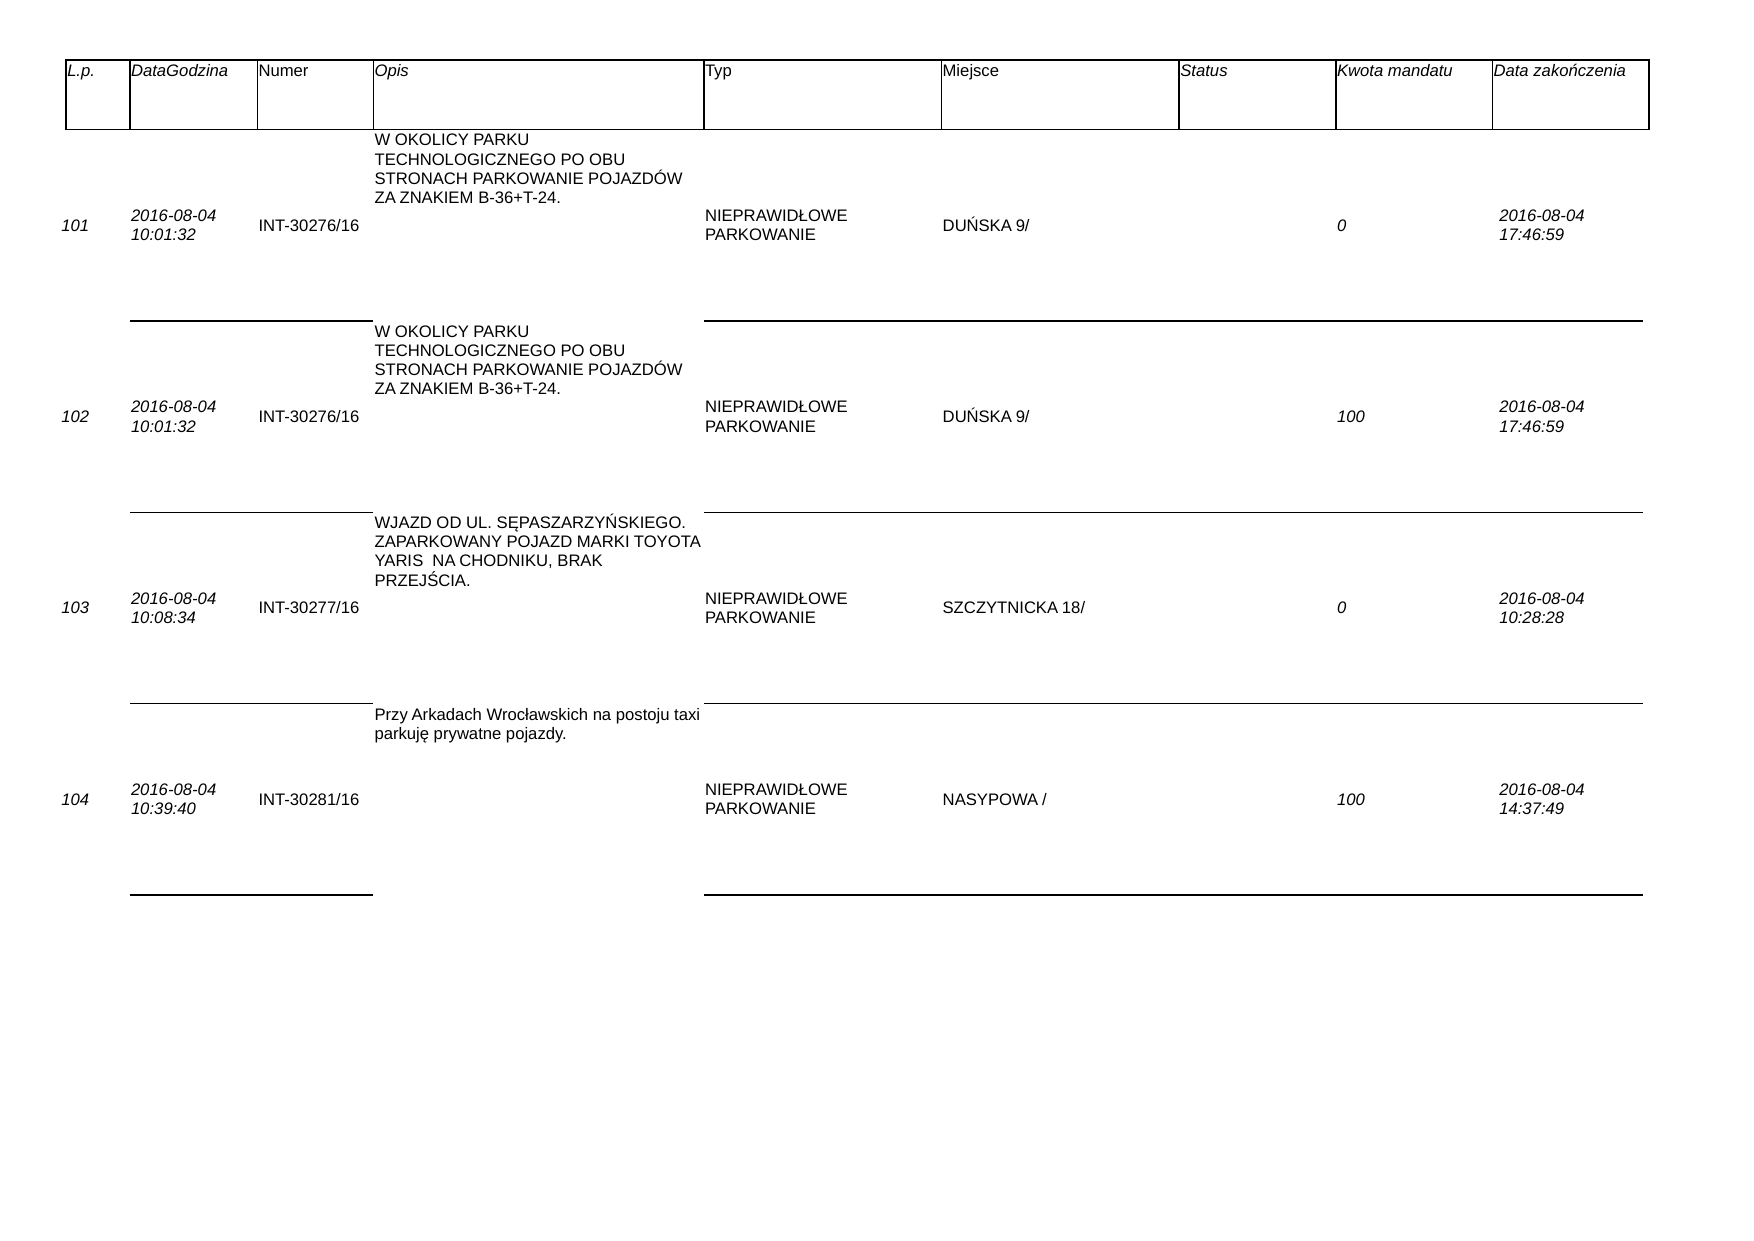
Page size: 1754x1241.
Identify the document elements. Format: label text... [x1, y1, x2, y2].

table_cell NIEPRAWIDŁOWE PARKOWANIE [704, 130, 941, 320]
table_cell [1179, 704, 1336, 894]
table_cell 104 [60, 703, 130, 894]
table_header Typ [705, 61, 941, 129]
table_cell 102 [60, 320, 130, 511]
table_cell [1643, 703, 1649, 894]
table_cell NASYPOWA / [941, 704, 1179, 894]
table_cell NIEPRAWIDŁOWE PARKOWANIE [704, 513, 941, 703]
table_cell INT-30277/16 [257, 513, 373, 703]
table_cell [1643, 320, 1649, 511]
table_cell INT-30276/16 [257, 322, 373, 511]
table_cell [257, 896, 327, 900]
table_header Kwota mandatu [1337, 61, 1492, 129]
table_cell 2016-08-04 10:28:28 [1498, 513, 1643, 703]
table_cell [611, 894, 704, 900]
table_cell 2016-08-04 10:01:32 [130, 322, 257, 511]
table_cell W OKOLICY PARKU TECHNOLOGICZNEGO PO OBU STRONACH PARKOWANIE POJAZDÓW ZA ZNAKIEM B-36+T-24. [373, 130, 704, 320]
table_cell 103 [60, 511, 130, 703]
table_cell [66, 894, 130, 900]
table_cell [941, 896, 1179, 900]
table_cell 2016-08-04 10:39:40 [130, 704, 257, 894]
table_cell [1342, 896, 1353, 900]
table_cell 2016-08-04 14:37:49 [1498, 704, 1643, 894]
table_cell 0 [1336, 513, 1498, 703]
table_cell [327, 896, 373, 900]
table_header Data zakończenia [1493, 61, 1648, 129]
table_header Numer [258, 61, 373, 129]
table_cell 0 [1336, 130, 1498, 320]
table_cell [1179, 130, 1336, 320]
table_cell 2016-08-04 17:46:59 [1498, 130, 1643, 320]
table_header L.p. [67, 61, 129, 129]
table_cell [1643, 511, 1649, 703]
table_cell 100 [1336, 704, 1498, 894]
table_cell NIEPRAWIDŁOWE PARKOWANIE [704, 322, 941, 511]
table_header Status [1180, 61, 1335, 129]
table_cell DUŃSKA 9/ [941, 322, 1179, 511]
table_cell Przy Arkadach Wrocławskich na postoju taxi parkuję prywatne pojazdy. [373, 703, 704, 894]
table_cell DUŃSKA 9/ [941, 130, 1179, 320]
table_cell [1179, 513, 1336, 703]
table_cell 2016-08-04 10:01:32 [130, 130, 257, 320]
table_cell W OKOLICY PARKU TECHNOLOGICZNEGO PO OBU STRONACH PARKOWANIE POJAZDÓW ZA ZNAKIEM B-36+T-24. [373, 320, 704, 511]
table_cell NIEPRAWIDŁOWE PARKOWANIE [704, 704, 941, 894]
table_cell 101 [60, 129, 130, 320]
table_cell [1179, 322, 1336, 511]
table_cell [1643, 130, 1649, 320]
table_cell [373, 894, 611, 900]
table_cell [1353, 896, 1492, 900]
table_cell [130, 896, 257, 900]
table_cell SZCZYTNICKA 18/ [941, 513, 1179, 703]
table_cell WJAZD OD UL. SĘPASZARZYŃSKIEGO. ZAPARKOWANY POJAZD MARKI TOYOTA YARIS NA CHODNIKU, BRAK PRZEJŚCIA. [373, 511, 704, 703]
table_cell [704, 896, 941, 900]
table_header Opis [374, 61, 703, 129]
table_header DataGodzina [131, 61, 257, 129]
table_cell 2016-08-04 10:08:34 [130, 513, 257, 703]
table_header Miejsce [942, 61, 1178, 129]
table_cell 100 [1336, 322, 1498, 511]
table_cell [1179, 896, 1336, 900]
table_cell INT-30276/16 [257, 130, 373, 320]
table_header [60, 59, 65, 129]
table_cell INT-30281/16 [257, 704, 373, 894]
table_cell 2016-08-04 17:46:59 [1498, 322, 1643, 511]
table_cell [1498, 896, 1643, 900]
